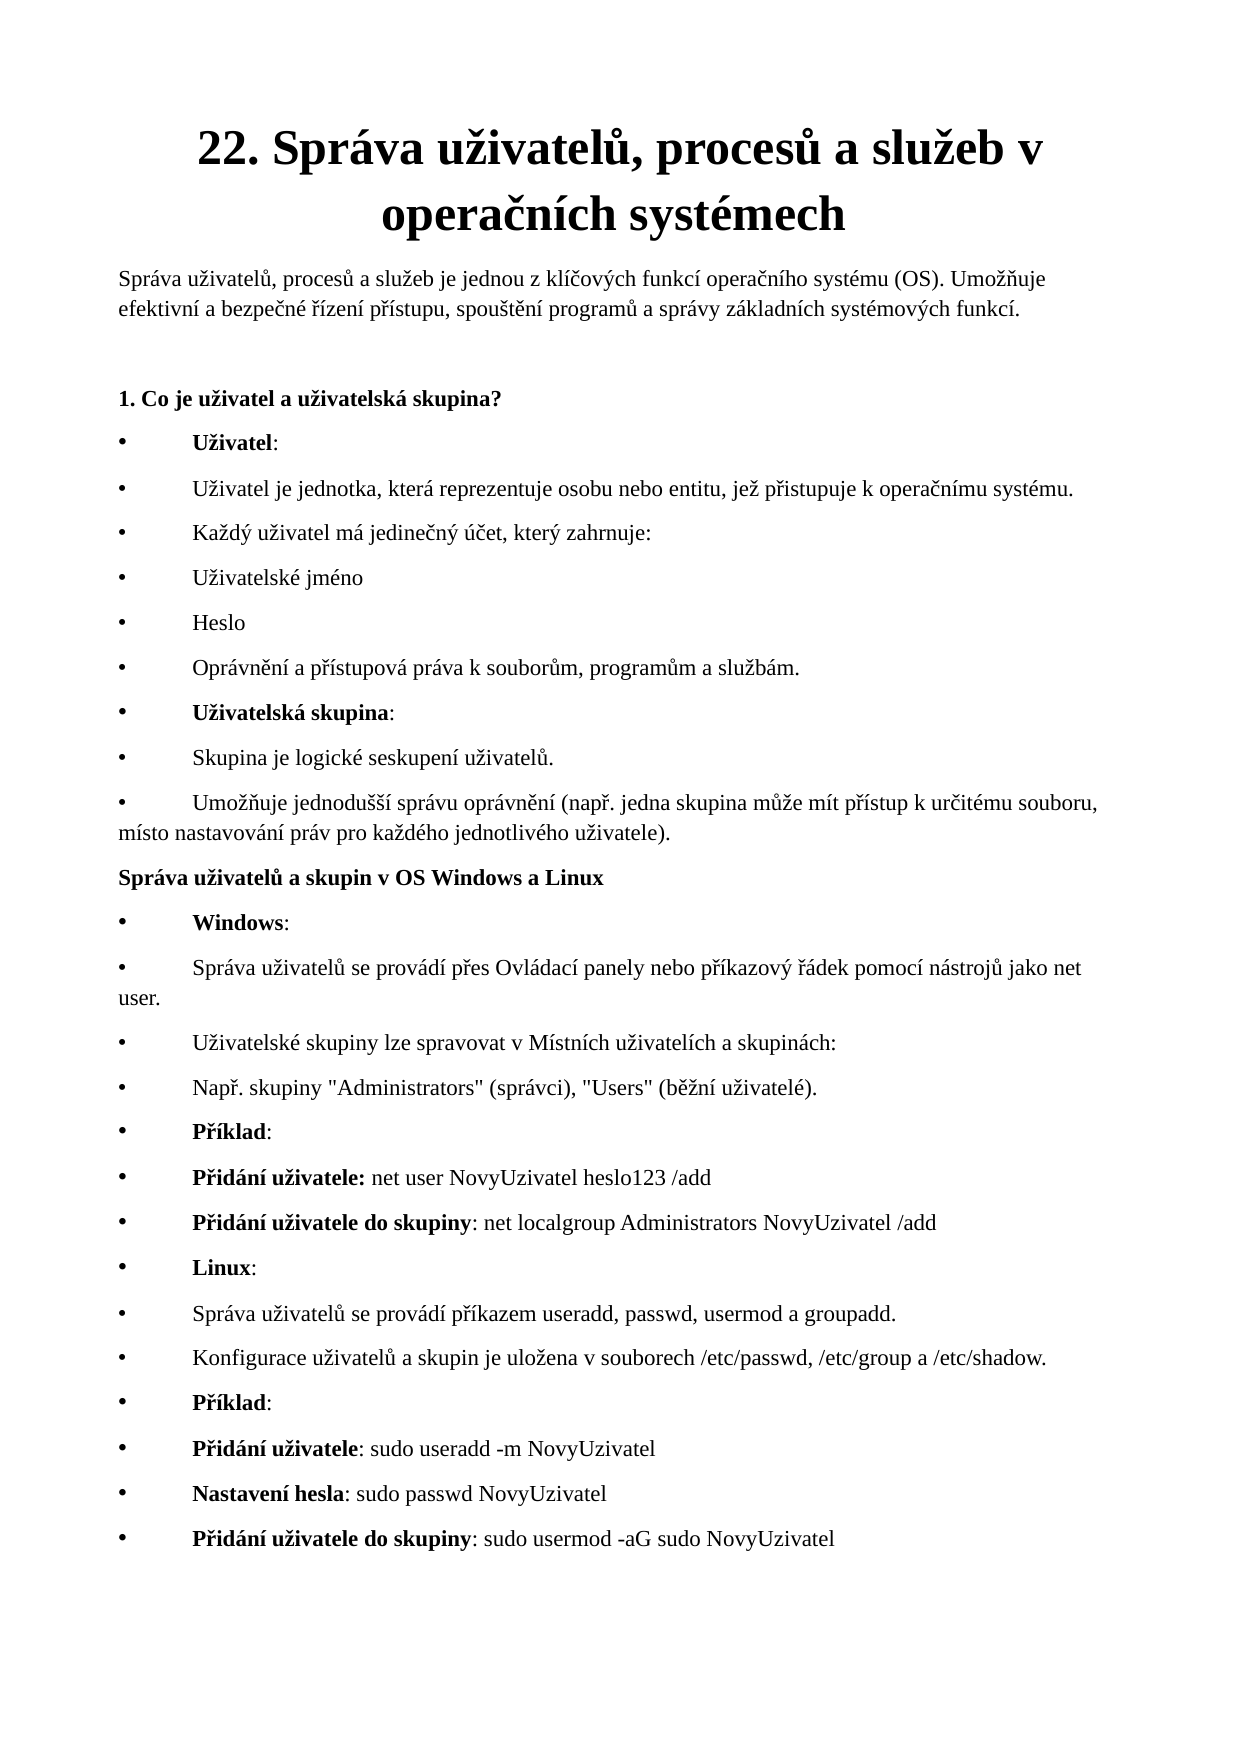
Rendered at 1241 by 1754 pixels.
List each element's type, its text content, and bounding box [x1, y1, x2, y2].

text Správa uživatelů, procesů a služeb je jednou z klíčových funkcí operačního systému (OS). Umožňuje efektivní a bezpečné řízení přístupu, spouštění programů a správy základních systémových funkcí. [118, 265, 1122, 321]
list Nastavení hesla: sudo passwd NovyUzivatel [118, 1480, 1122, 1507]
list Konfigurace uživatelů a skupin je uložena v souborech /etc/passwd, /etc/group a /etc/shadow. [118, 1344, 1122, 1371]
list Linux: [118, 1254, 1122, 1281]
text 22. Správa uživatelů, procesů a služeb v operačních systémech [118, 118, 1122, 242]
list Uživatel je jednotka, která reprezentuje osobu nebo entitu, jež přistupuje k operačnímu systému. [118, 475, 1122, 501]
list Správa uživatelů se provádí přes Ovládací panely nebo příkazový řádek pomocí nástrojů jako net user. [118, 954, 1122, 1010]
list Každý uživatel má jedinečný účet, který zahrnuje: [118, 519, 1122, 546]
list Oprávnění a přístupová práva k souborům, programům a službám. [118, 654, 1122, 680]
list Např. skupiny "Administrators" (správci), "Users" (běžní uživatelé). [118, 1074, 1122, 1100]
list Správa uživatelů se provádí příkazem useradd, passwd, usermod a groupadd. [118, 1300, 1122, 1326]
list Přidání uživatele do skupiny: sudo usermod -aG sudo NovyUzivatel [118, 1525, 1122, 1552]
list Uživatelské skupiny lze spravovat v Místních uživatelích a skupinách: [118, 1029, 1122, 1055]
text Správa uživatelů a skupin v OS Windows a Linux [118, 864, 1122, 890]
text 1. Co je uživatel a uživatelská skupina? [118, 384, 1122, 411]
list Přidání uživatele do skupiny: net localgroup Administrators NovyUzivatel /add [118, 1209, 1122, 1236]
list Uživatel: [118, 429, 1122, 456]
list Přidání uživatele: net user NovyUzivatel heslo123 /add [118, 1164, 1122, 1191]
list Umožňuje jednodušší správu oprávnění (např. jedna skupina může mít přístup k určitému souboru, místo nastavování práv pro každého jednotlivého uživatele). [118, 789, 1122, 845]
list Uživatelská skupina: [118, 699, 1122, 725]
list Skupina je logické seskupení uživatelů. [118, 744, 1122, 770]
list Příklad: [118, 1389, 1122, 1416]
list Heslo [118, 609, 1122, 635]
list Uživatelské jméno [118, 564, 1122, 591]
list Příklad: [118, 1118, 1122, 1145]
list Přidání uživatele: sudo useradd -m NovyUzivatel [118, 1434, 1122, 1461]
list Windows: [118, 908, 1122, 935]
